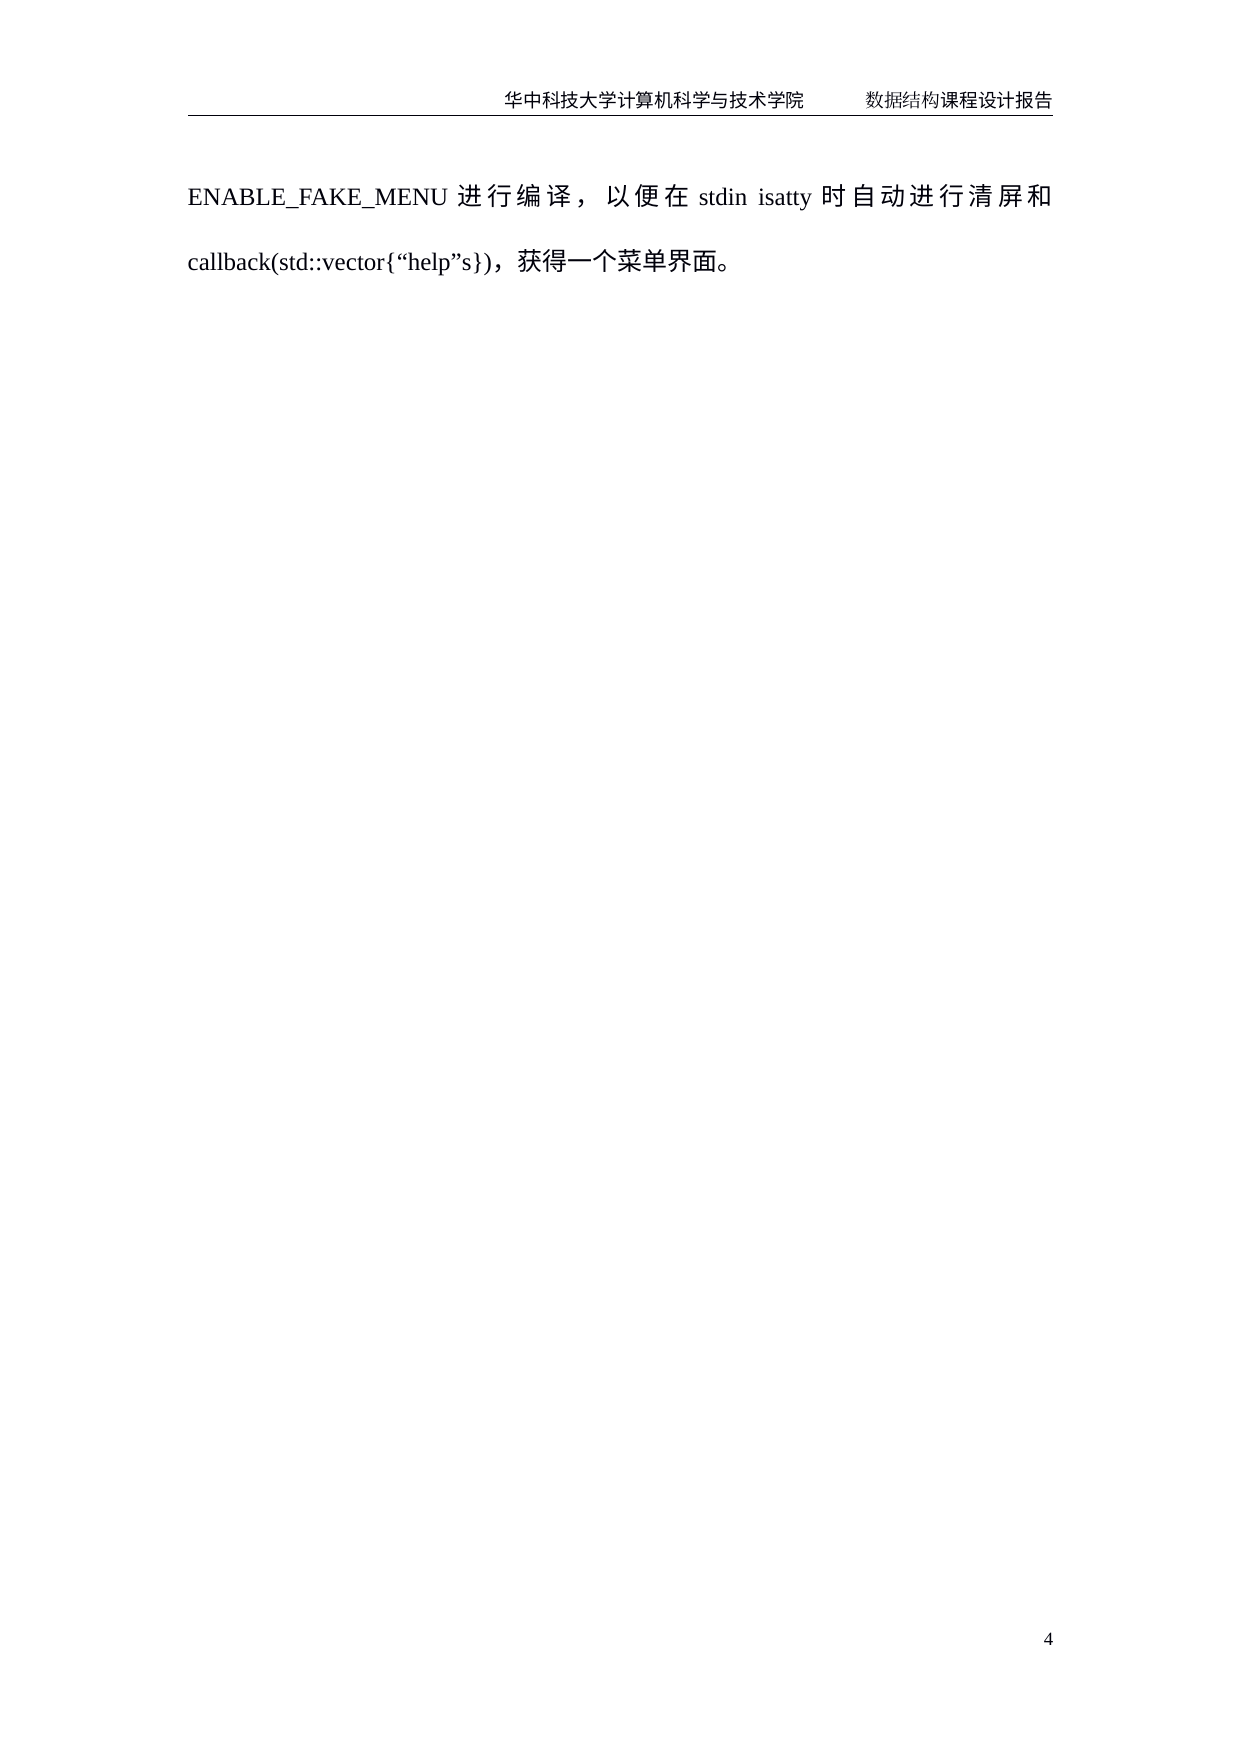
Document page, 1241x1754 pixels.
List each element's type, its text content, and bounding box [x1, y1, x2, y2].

text ENABLE_FAKE_MENU进行编译，以便在stdin isatty时自动进行清屏和callback(std::vector{“help”s})，获得一个菜单界面。 [187, 162, 1053, 292]
